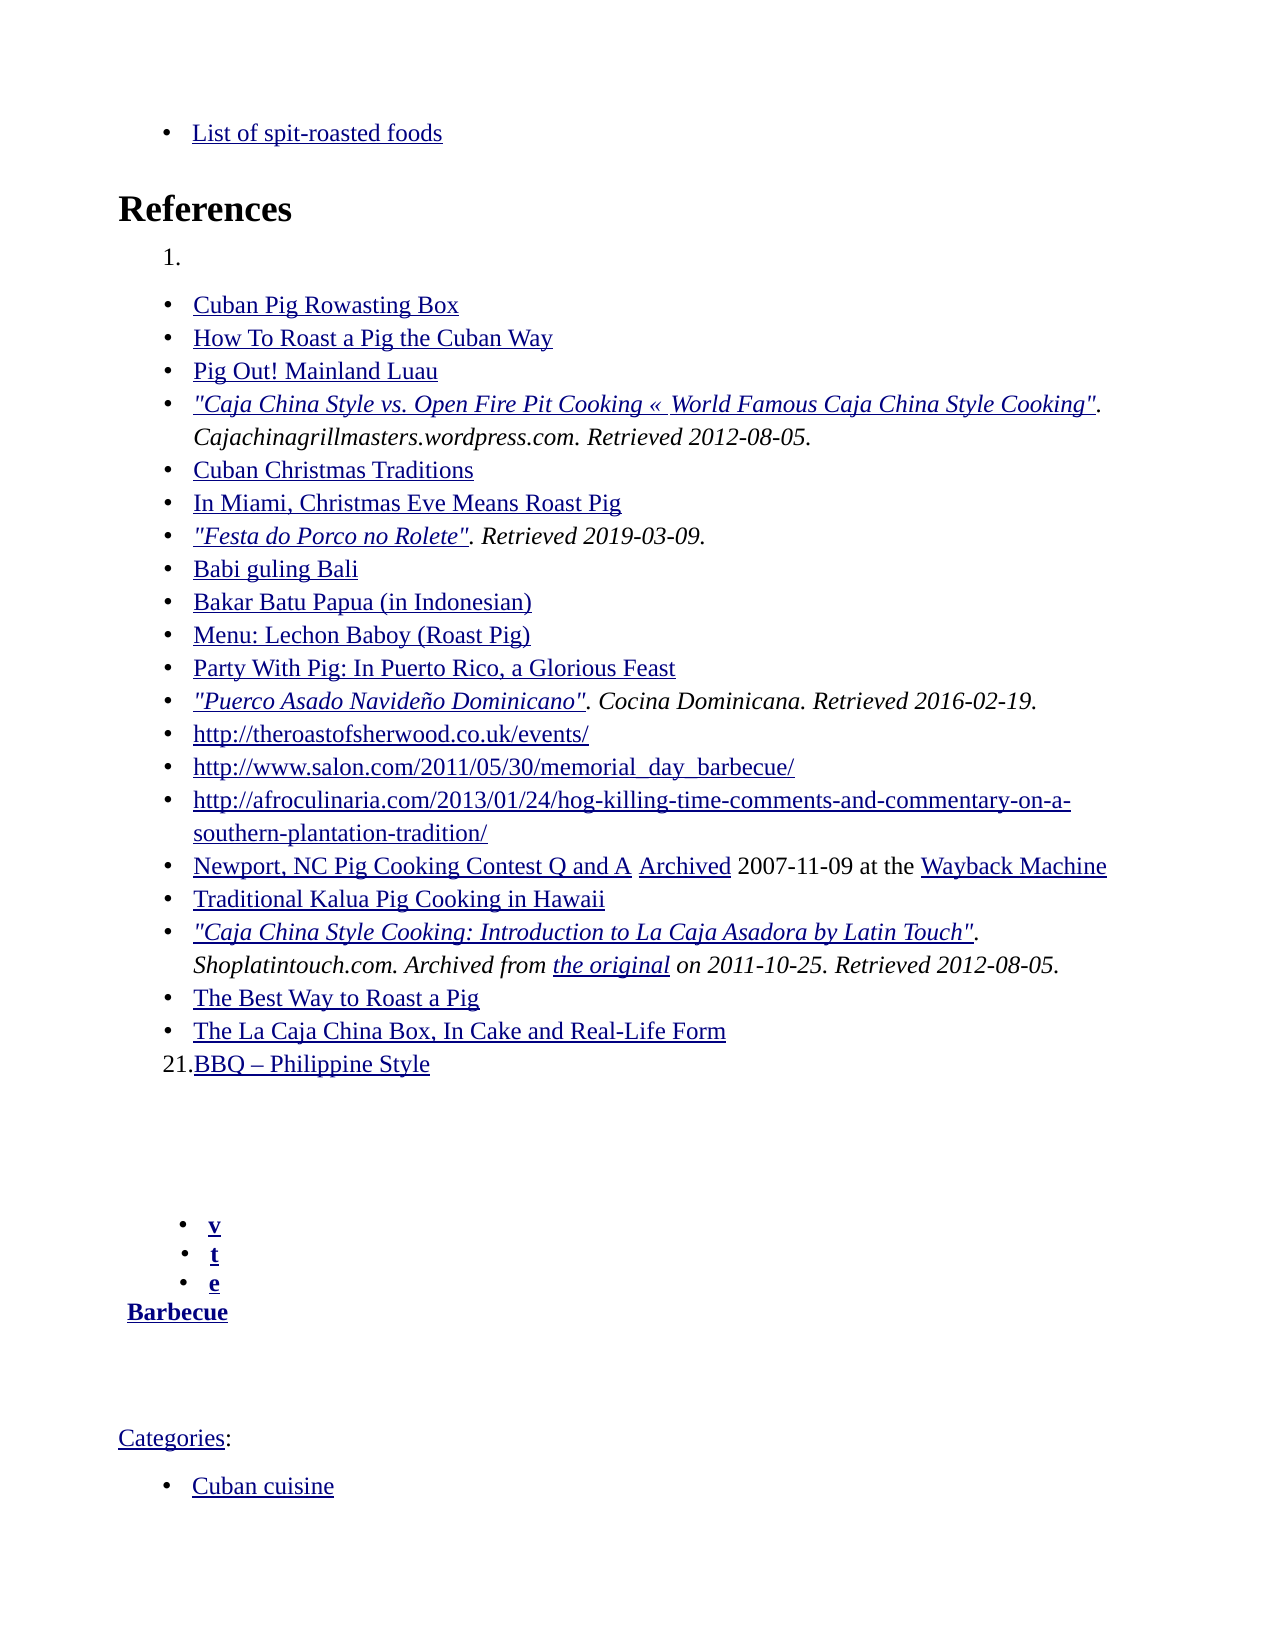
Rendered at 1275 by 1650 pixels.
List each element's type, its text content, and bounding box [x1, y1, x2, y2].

list http://afroculinaria.com/2013/01/24/hog-killing-time-comments-and-commentary-on-a-southern-plantation-tradition/ [164, 785, 1157, 847]
text Categories: [118, 1423, 1157, 1452]
list http://www.salon.com/2011/05/30/memorial_day_barbecue/ [164, 752, 1157, 781]
list "Caja China Style Cooking: Introduction to La Caja Asadora by Latin Touch". Shoplatintouch.com. Archived from the original on 2011-10-25. Retrieved 2012-08-05. [164, 917, 1157, 979]
list "Puerco Asado Navideño Dominicano". Cocina Dominicana. Retrieved 2016-02-19. [164, 686, 1157, 715]
list The Best Way to Roast a Pig [164, 983, 1157, 1012]
list List of spit-roasted foods [162, 118, 1157, 147]
list "Festa do Porco no Rolete". Retrieved 2019-03-09. [164, 521, 1157, 550]
list Menu: Lechon Baboy (Roast Pig) [164, 620, 1157, 649]
list "Caja China Style vs. Open Fire Pit Cooking « World Famous Caja China Style Cooking". Cajachinagrillmasters.wordpress.com. Retrieved 2012-08-05. [164, 389, 1157, 451]
list In Miami, Christmas Eve Means Roast Pig [164, 488, 1157, 517]
table_header [118, 1097, 136, 1107]
list Party With Pig: In Puerto Rico, a Glorious Feast [164, 653, 1157, 682]
list The La Caja China Box, In Cake and Real-Life Form [164, 1016, 1157, 1045]
list BBQ – Philippine Style [162, 1049, 1157, 1078]
list Bakar Batu Papua (in Indonesian) [164, 587, 1157, 616]
list Traditional Kalua Pig Cooking in Hawaii [164, 884, 1157, 913]
list Cuban Pig Rowasting Box [164, 290, 1157, 318]
subtitle References [118, 187, 1157, 230]
list Cuban Christmas Traditions [164, 455, 1157, 484]
list How To Roast a Pig the Cuban Way [164, 323, 1157, 352]
list Newport, NC Pig Cooking Contest Q and A Archived 2007-11-09 at the Wayback Machine [164, 851, 1157, 880]
list Pig Out! Mainland Luau [164, 356, 1157, 384]
list Babi guling Bali [164, 554, 1157, 583]
list Cuban cuisine [162, 1471, 1157, 1500]
table_header v t e Barbecue [118, 1208, 237, 1328]
list http://theroastofsherwood.co.uk/events/ [164, 719, 1157, 748]
